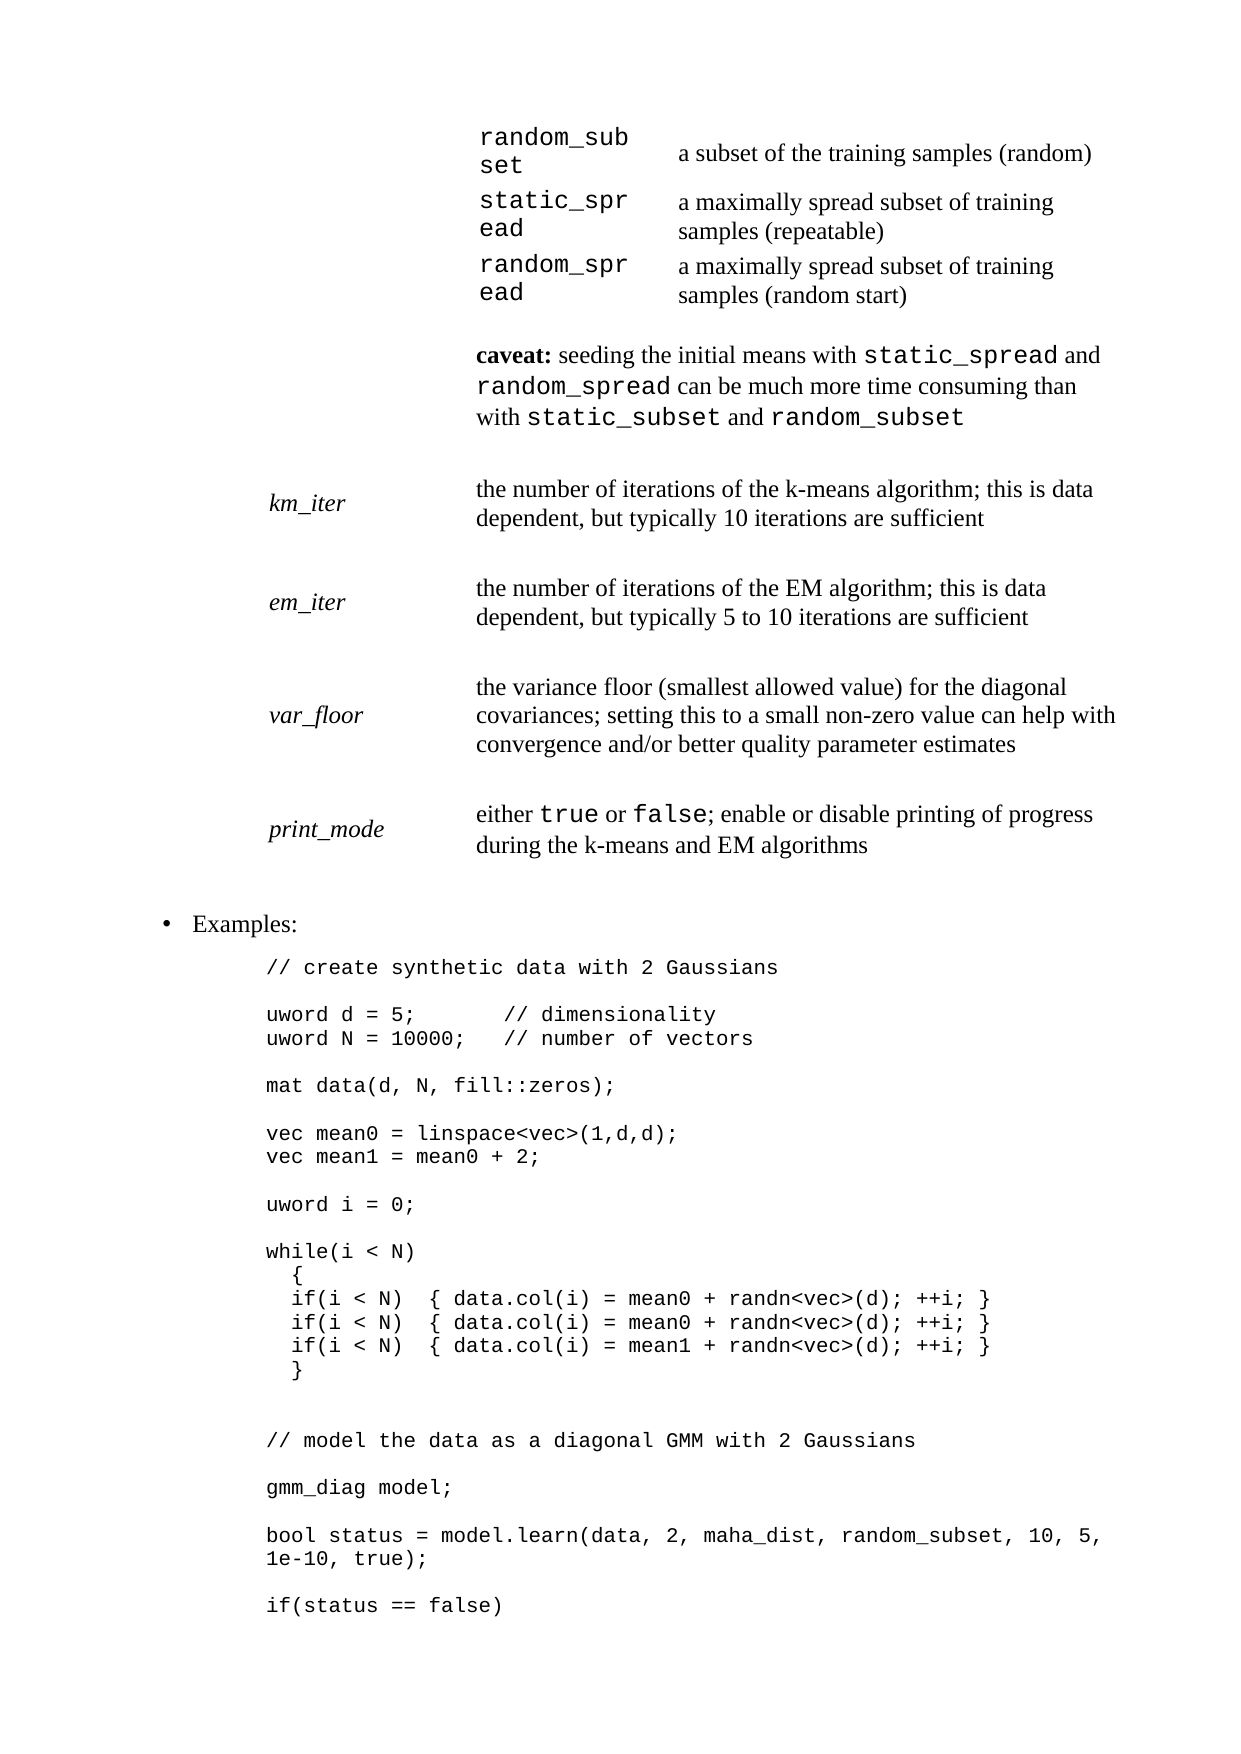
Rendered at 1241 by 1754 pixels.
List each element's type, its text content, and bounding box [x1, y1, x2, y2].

table_cell [647, 248, 675, 312]
table_cell [457, 669, 473, 761]
list vec mean0 = linspace<vec>(1,d,d); [236, 1123, 1122, 1146]
list while(i < N) [236, 1241, 1122, 1264]
table_cell caveat: seeding the initial means with static_spread and random_spread can be much more time consuming than with static_subset and random_subset [473, 118, 1122, 436]
table_cell the variance floor (smallest allowed value) for the diagonal covariances; setting this to a small non-zero value can help with convergence and/or better quality parameter estimates [473, 669, 1122, 761]
table_cell a subset of the training samples (random) [675, 121, 1119, 184]
table_cell [457, 796, 473, 862]
list if(i < N) { data.col(i) = mean0 + randn<vec>(d); ++i; } [236, 1312, 1122, 1335]
table_cell [266, 118, 457, 436]
table_cell print_mode [266, 796, 457, 862]
list uword N = 10000; // number of vectors [236, 1028, 1122, 1052]
table_cell [266, 436, 457, 471]
list Examples: [162, 909, 1122, 938]
list uword i = 0; [236, 1193, 1122, 1217]
list mat data(d, N, fill::zeros); [236, 1075, 1122, 1099]
list } [236, 1359, 1122, 1383]
list if(i < N) { data.col(i) = mean1 + randn<vec>(d); ++i; } [236, 1335, 1122, 1359]
table_cell [457, 436, 473, 471]
table_cell [457, 471, 473, 535]
table_cell random_subset [476, 121, 647, 184]
table_cell [266, 535, 457, 570]
table_cell random_spread [476, 248, 647, 312]
list if(status == false) [236, 1596, 1122, 1619]
table_cell km_iter [266, 471, 457, 535]
table_cell [266, 634, 457, 668]
table_cell [647, 184, 675, 248]
table_cell [473, 761, 1122, 796]
table_cell a maximally spread subset of training samples (repeatable) [675, 184, 1119, 248]
table_cell a maximally spread subset of training samples (random start) [675, 248, 1119, 312]
list if(i < N) { data.col(i) = mean0 + randn<vec>(d); ++i; } [236, 1288, 1122, 1312]
table_cell [457, 761, 473, 796]
table_cell the number of iterations of the k-means algorithm; this is data dependent, but typically 10 iterations are sufficient [473, 471, 1122, 535]
list bool status = model.learn(data, 2, maha_dist, random_subset, 10, 5, 1e-10, true); [236, 1524, 1122, 1572]
list uword d = 5; // dimensionality [236, 1004, 1122, 1028]
table_cell [457, 570, 473, 633]
table_cell [473, 634, 1122, 668]
table_cell [457, 634, 473, 668]
table_cell the number of iterations of the EM algorithm; this is data dependent, but typically 5 to 10 iterations are sufficient [473, 570, 1122, 633]
list gmm_diag model; [236, 1477, 1122, 1501]
list { [236, 1264, 1122, 1288]
table_cell [473, 436, 1122, 471]
table_cell [266, 761, 457, 796]
table_cell [647, 121, 675, 184]
table_cell either true or false; enable or disable printing of progress during the k-means and EM algorithms [473, 796, 1122, 862]
list vec mean1 = mean0 + 2; [236, 1146, 1122, 1170]
table_cell var_floor [266, 669, 457, 761]
table_cell static_spread [476, 184, 647, 248]
table_cell em_iter [266, 570, 457, 633]
table_cell [457, 118, 473, 436]
table_cell [457, 535, 473, 570]
table_cell [473, 535, 1122, 570]
list // model the data as a diagonal GMM with 2 Gaussians [236, 1430, 1122, 1454]
list // create synthetic data with 2 Gaussians [236, 957, 1122, 981]
